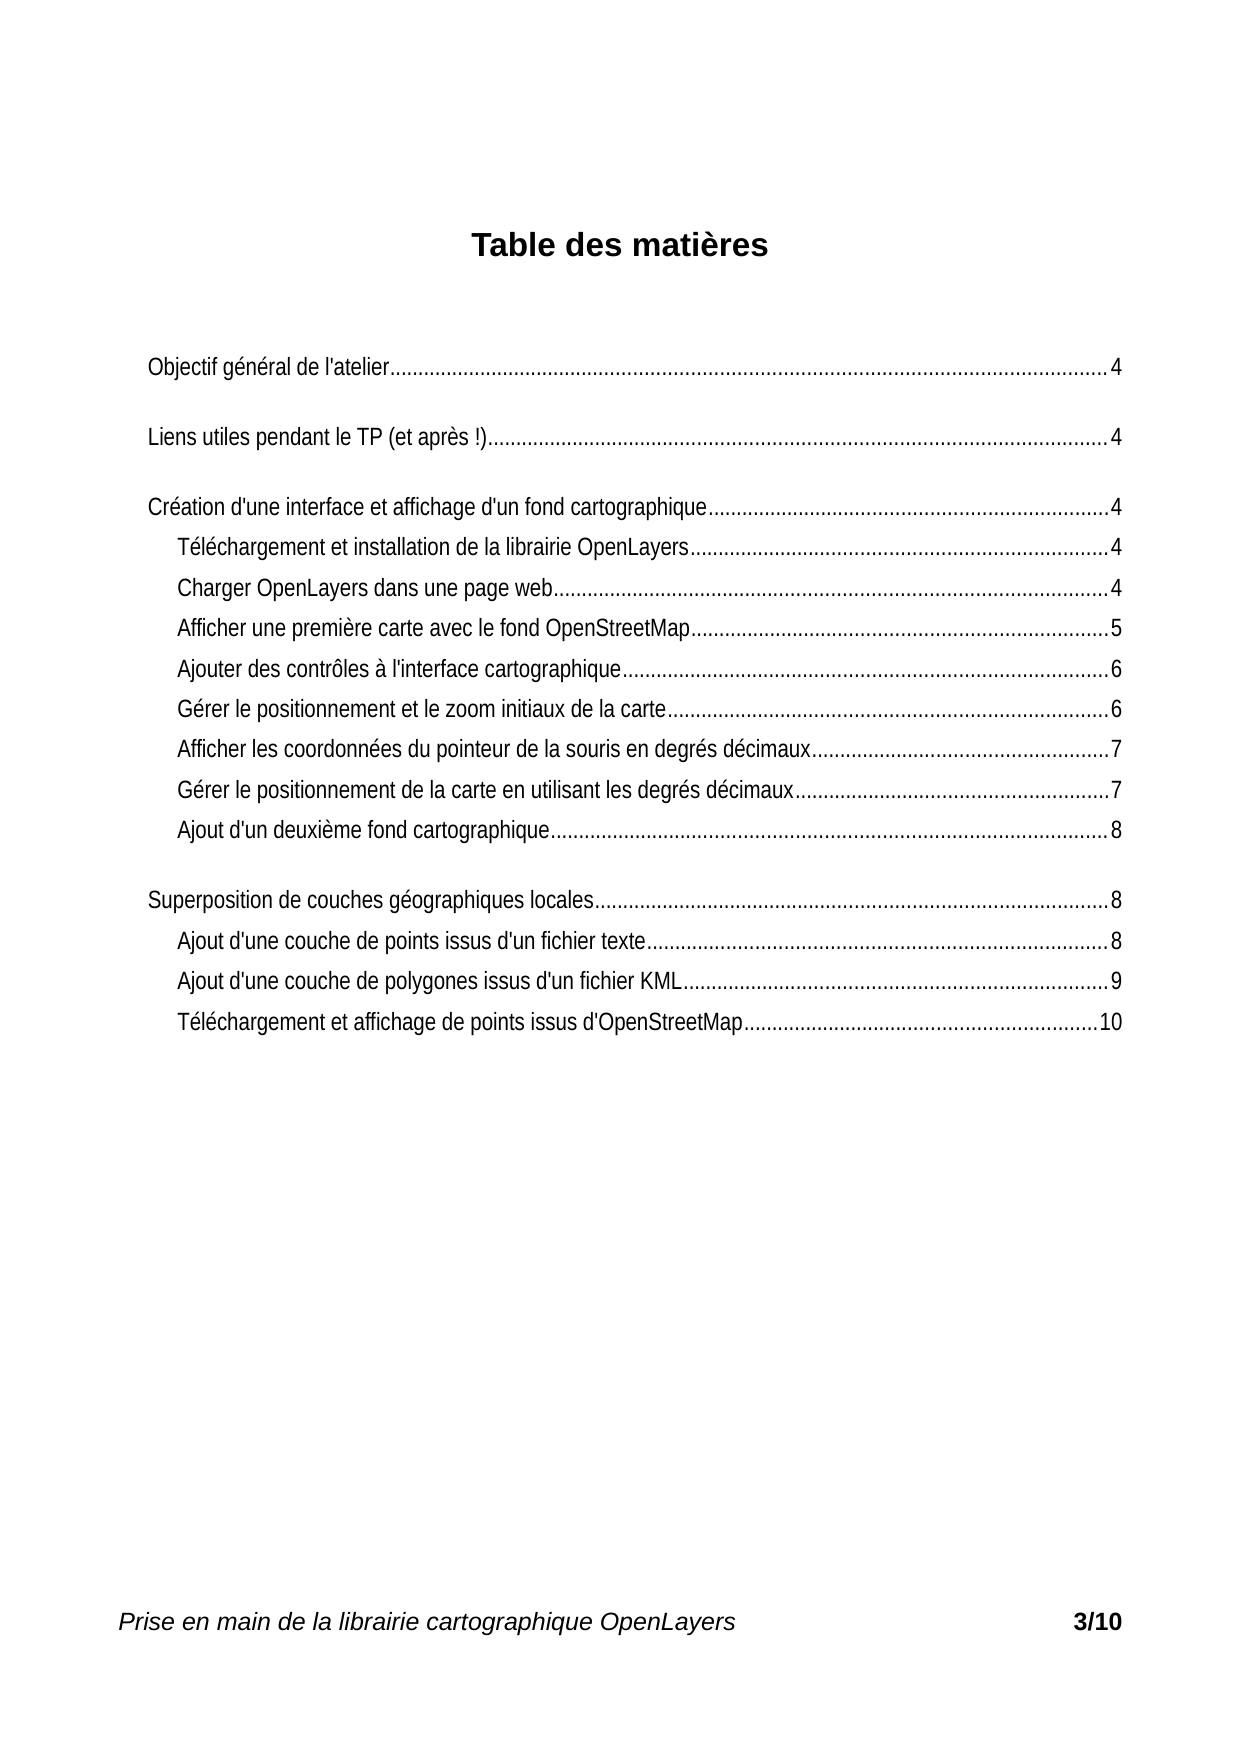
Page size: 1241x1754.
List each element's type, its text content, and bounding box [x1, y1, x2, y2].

text Gérer le positionnement de la carte en utilisant les degrés décimaux 7 [177, 775, 1122, 803]
text Ajout d'une couche de points issus d'un fichier texte 8 [177, 926, 1122, 954]
text Création d'une interface et affichage d'un fond cartographique 4 [148, 492, 1122, 521]
text Ajouter des contrôles à l'interface cartographique 6 [177, 654, 1122, 682]
text Superposition de couches géographiques locales 8 [148, 885, 1122, 914]
text Ajout d'un deuxième fond cartographique 8 [177, 815, 1122, 844]
text Afficher une première carte avec le fond OpenStreetMap 5 [177, 613, 1122, 642]
text Gérer le positionnement et le zoom initiaux de la carte 6 [177, 694, 1122, 723]
text Téléchargement et affichage de points issus d'OpenStreetMap 10 [177, 1006, 1122, 1035]
text Afficher les coordonnées du pointeur de la souris en degrés décimaux 7 [177, 734, 1122, 763]
text Ajout d'une couche de polygones issus d'un fichier KML 9 [177, 966, 1122, 995]
text Liens utiles pendant le TP (et après !) 4 [148, 422, 1122, 451]
text Téléchargement et installation de la librairie OpenLayers 4 [177, 532, 1122, 561]
subtitle Table des matières [118, 225, 1122, 264]
text Charger OpenLayers dans une page web 4 [177, 573, 1122, 601]
text Objectif général de l'atelier 4 [148, 352, 1122, 381]
